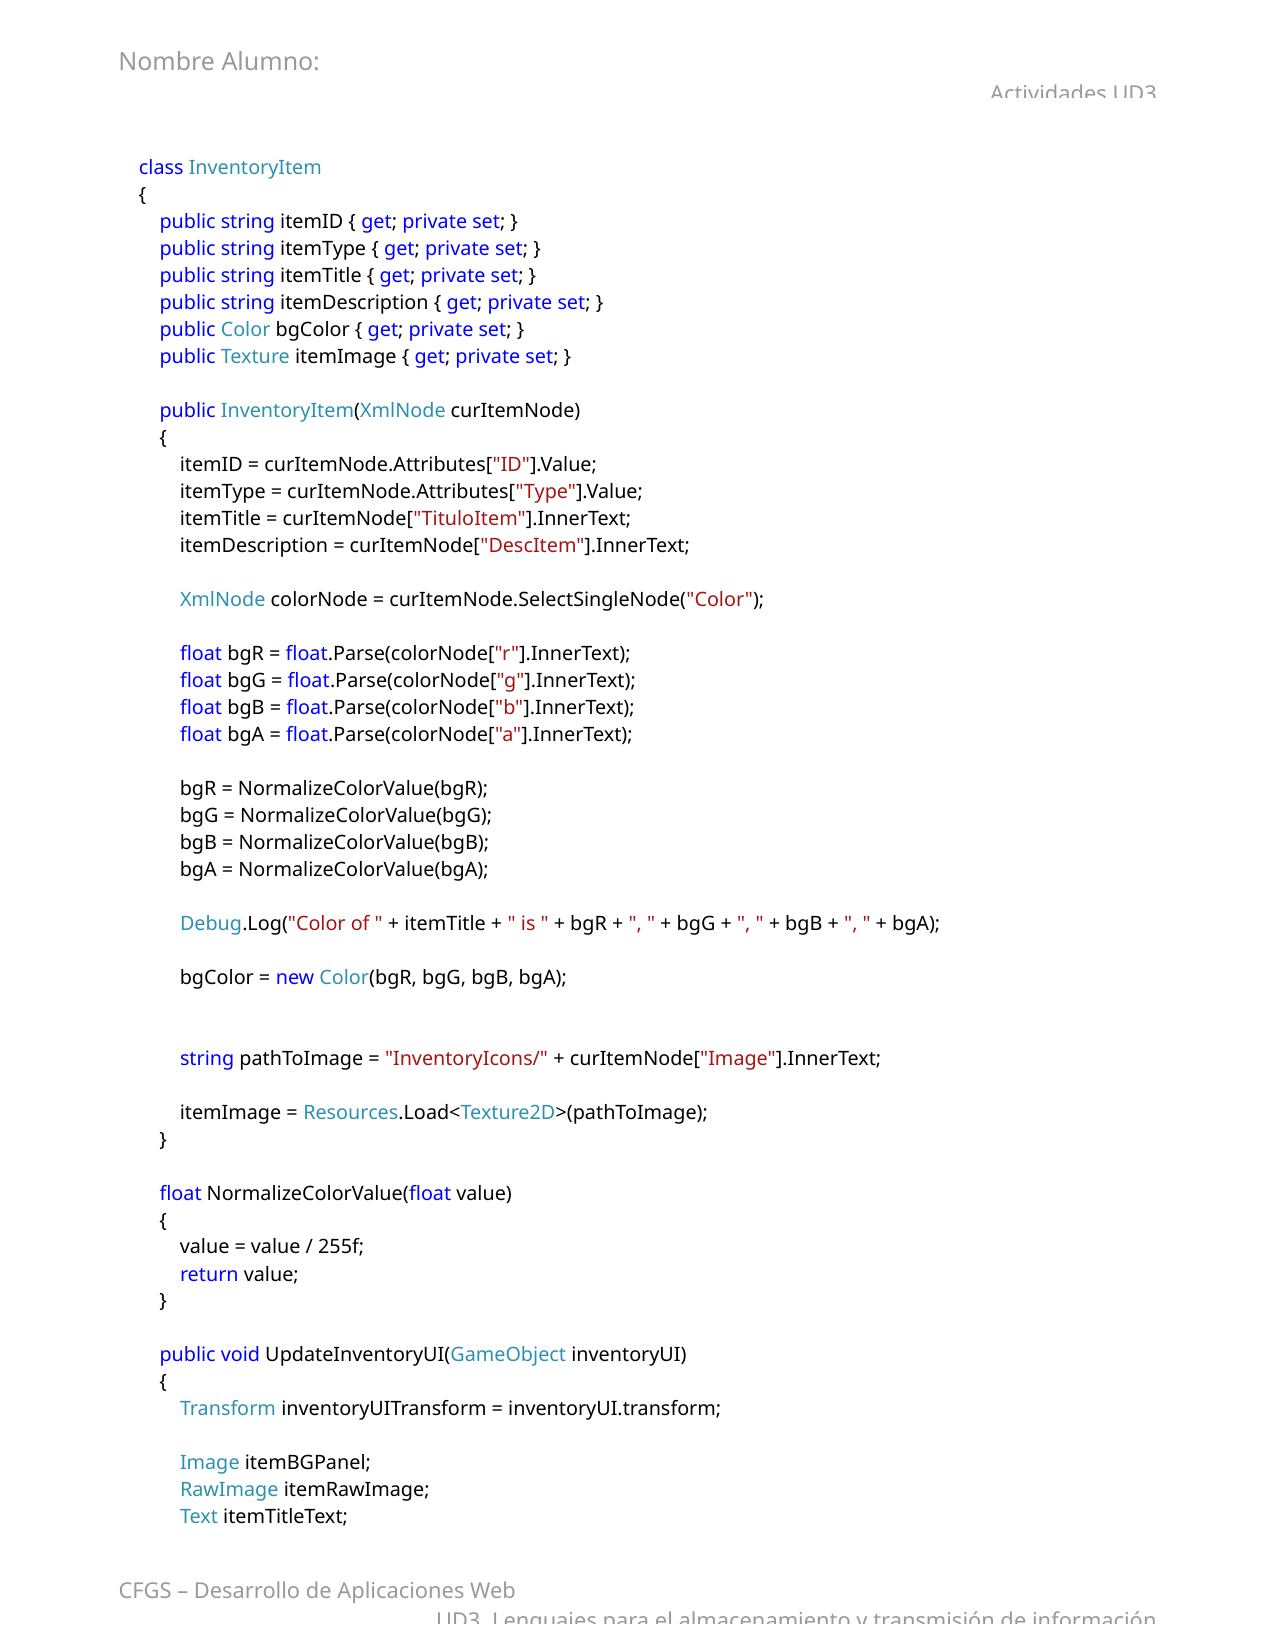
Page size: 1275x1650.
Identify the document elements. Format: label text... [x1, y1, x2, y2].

text { [118, 1206, 1157, 1233]
text public void UpdateInventoryUI(GameObject inventoryUI) [118, 1341, 1157, 1368]
text public string itemType { get; private set; } [118, 234, 1157, 262]
text { [118, 423, 1157, 450]
text public Texture itemImage { get; private set; } [118, 342, 1157, 369]
text public string itemDescription { get; private set; } [118, 288, 1157, 316]
text itemDescription = curItemNode["DescItem"].InnerText; [118, 531, 1157, 558]
text Transform inventoryUITransform = inventoryUI.transform; [118, 1395, 1157, 1422]
text public InventoryItem(XmlNode curItemNode) [118, 396, 1157, 423]
text Debug.Log("Color of " + itemTitle + " is " + bgR + ", " + bgG + ", " + bgB + ", " + bgA); [118, 909, 1157, 936]
text value = value / 255f; [118, 1233, 1157, 1260]
text return value; [118, 1260, 1157, 1287]
text } [118, 1287, 1157, 1314]
text bgColor = new Color(bgR, bgG, bgB, bgA); [118, 963, 1157, 990]
text } [118, 1125, 1157, 1152]
text itemType = curItemNode.Attributes["Type"].Value; [118, 477, 1157, 504]
text public string itemTitle { get; private set; } [118, 262, 1157, 288]
text XmlNode colorNode = curItemNode.SelectSingleNode("Color"); [118, 585, 1157, 612]
text { [118, 1368, 1157, 1395]
text float NormalizeColorValue(float value) [118, 1179, 1157, 1206]
text itemID = curItemNode.Attributes["ID"].Value; [118, 450, 1157, 477]
text class InventoryItem [118, 154, 1157, 181]
text string pathToImage = "InventoryIcons/" + curItemNode["Image"].InnerText; [118, 1044, 1157, 1071]
text RawImage itemRawImage; [118, 1476, 1157, 1503]
text bgB = NormalizeColorValue(bgB); [118, 828, 1157, 855]
text { [118, 181, 1157, 208]
text float bgR = float.Parse(colorNode["r"].InnerText); [118, 639, 1157, 666]
text Text itemTitleText; [118, 1503, 1157, 1529]
text float bgA = float.Parse(colorNode["a"].InnerText); [118, 720, 1157, 747]
text itemTitle = curItemNode["TituloItem"].InnerText; [118, 504, 1157, 531]
text public string itemID { get; private set; } [118, 208, 1157, 234]
text bgA = NormalizeColorValue(bgA); [118, 855, 1157, 882]
text bgR = NormalizeColorValue(bgR); [118, 774, 1157, 801]
text float bgG = float.Parse(colorNode["g"].InnerText); [118, 666, 1157, 693]
text float bgB = float.Parse(colorNode["b"].InnerText); [118, 693, 1157, 720]
text bgG = NormalizeColorValue(bgG); [118, 801, 1157, 828]
text Image itemBGPanel; [118, 1449, 1157, 1476]
text public Color bgColor { get; private set; } [118, 316, 1157, 342]
text itemImage = Resources.Load<Texture2D>(pathToImage); [118, 1098, 1157, 1125]
